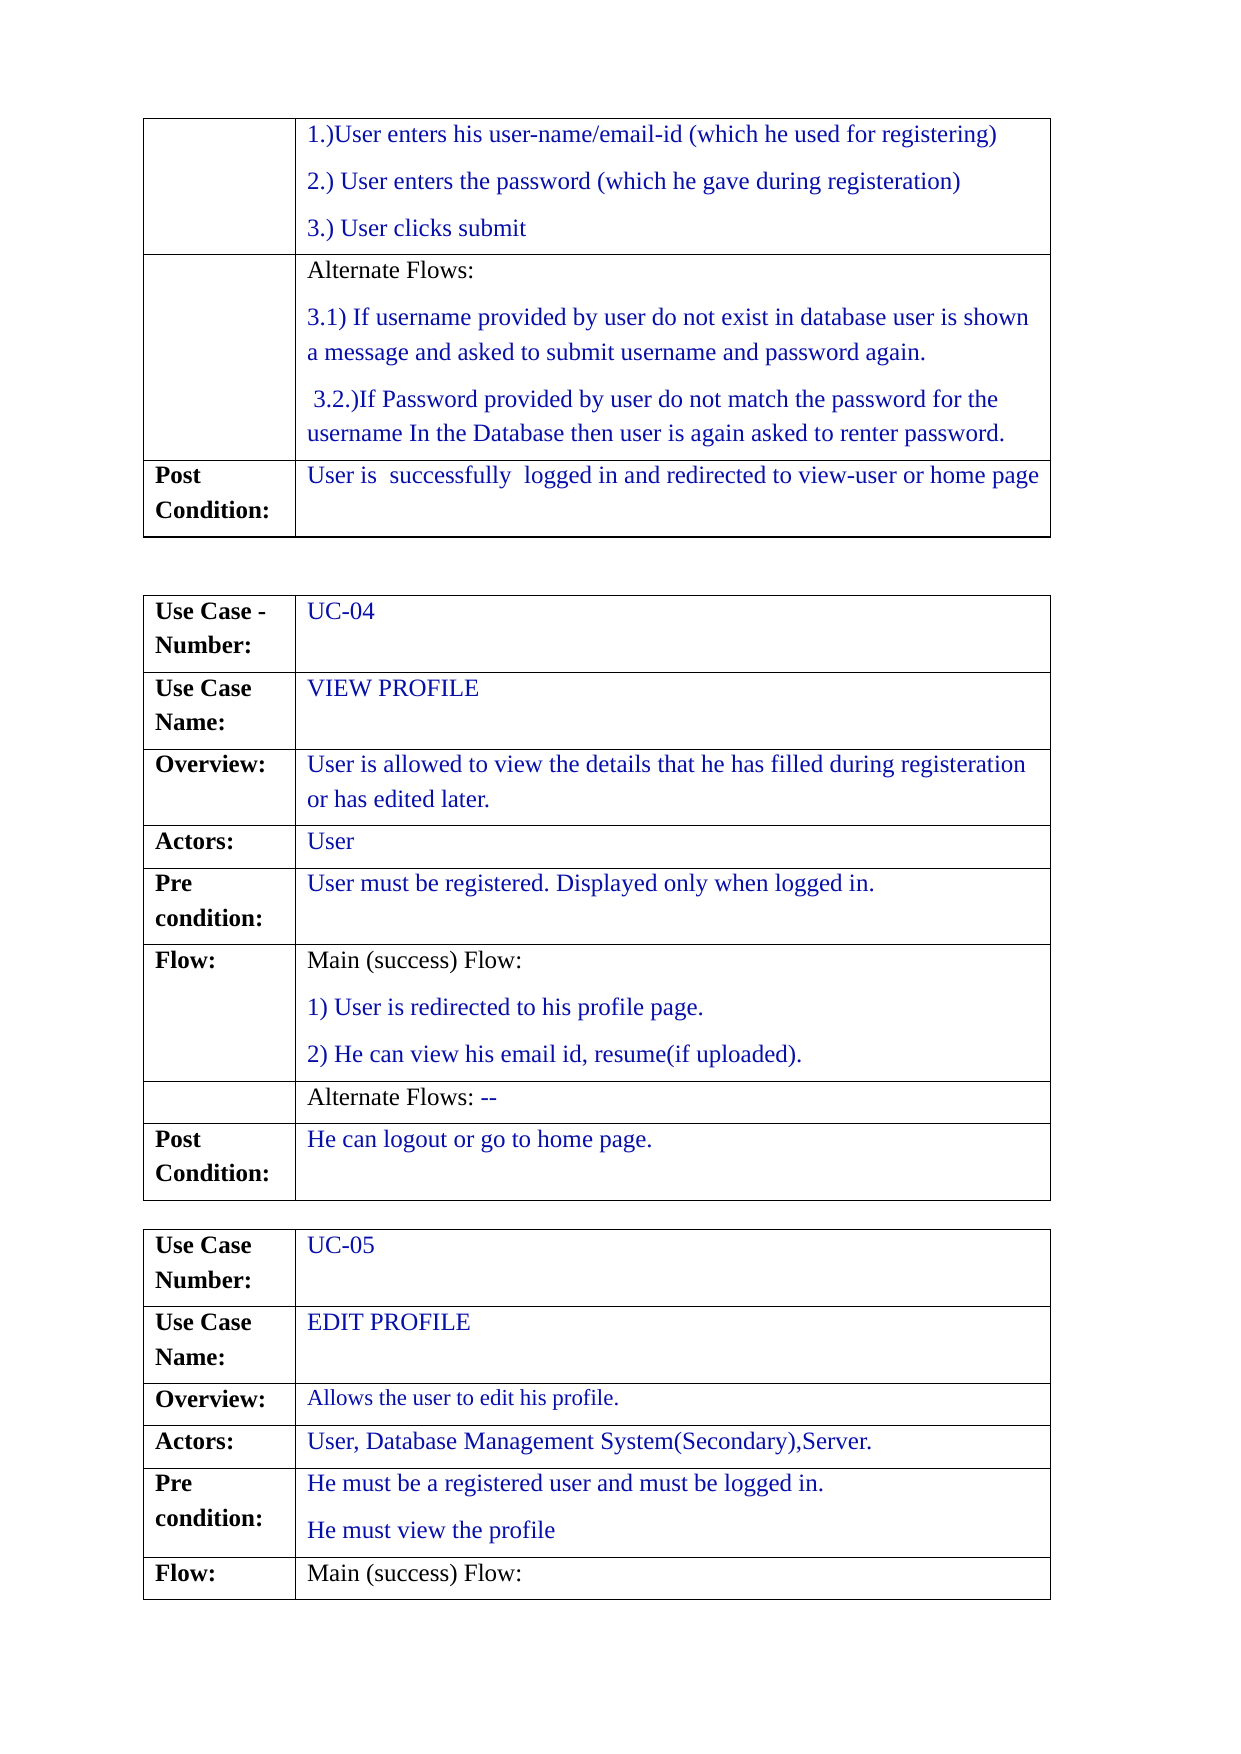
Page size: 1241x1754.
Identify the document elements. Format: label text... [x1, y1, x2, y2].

table_cell 1.)User enters his user-name/email-id (which he used for registering) 2.) User enters the password (which he gave during registeration) 3.) User clicks submit [296, 119, 1050, 254]
table_cell User is successfully logged in and redirected to view-user or home page [296, 461, 1050, 536]
table_cell User, Database Management System(Secondary),Server. [296, 1426, 1050, 1467]
table_cell Actors: [144, 826, 295, 867]
table_cell He can logout or go to home page. [296, 1124, 1050, 1199]
table_cell User is allowed to view the details that he has filled during registeration or has edited later. [296, 750, 1050, 825]
table_cell Use Case Name: [144, 1307, 295, 1383]
table_cell User must be registered. Displayed only when logged in. [296, 869, 1050, 944]
table_cell Alternate Flows: 3.1) If username provided by user do not exist in database user is shown a message and asked to submit username and password again. 3.2.)If Password provided by user do not match the password for the username In the Database then user is again asked to renter password. [296, 255, 1050, 459]
table_cell Pre condition: [144, 869, 295, 944]
table_cell He must be a registered user and must be logged in. He must view the profile [296, 1469, 1050, 1557]
table_cell Alternate Flows: -- [296, 1082, 1050, 1123]
table_header UC-05 [296, 1230, 1050, 1306]
table_cell VIEW PROFILE [296, 673, 1050, 748]
table_header Use Case ­Number: [144, 596, 295, 672]
table_cell User [296, 826, 1050, 867]
table_cell [144, 119, 295, 254]
table_cell Pre condition: [144, 1469, 295, 1557]
table_cell Use Case Name: [144, 673, 295, 748]
table_cell Main (success) Flow: 1) User is redirected to his profile page. 2) He can view his email id, resume(if uploaded). [296, 945, 1050, 1081]
table_cell [144, 1082, 295, 1123]
table_header Use Case Number: [144, 1230, 295, 1306]
table_header UC-04 [296, 596, 1050, 672]
table_cell Allows the user to edit his profile. [296, 1384, 1050, 1425]
table_cell Post Condition: [144, 461, 295, 536]
table_cell Overview: [144, 1384, 295, 1425]
table_cell Actors: [144, 1426, 295, 1467]
table_cell EDIT PROFILE [296, 1307, 1050, 1383]
table_cell Overview: [144, 750, 295, 825]
table_cell [144, 255, 295, 459]
table_cell Main (success) Flow: [296, 1558, 1050, 1599]
table_cell Flow: [144, 1558, 295, 1599]
table_cell Post Condition: [144, 1124, 295, 1199]
table_cell Flow: [144, 945, 295, 1081]
